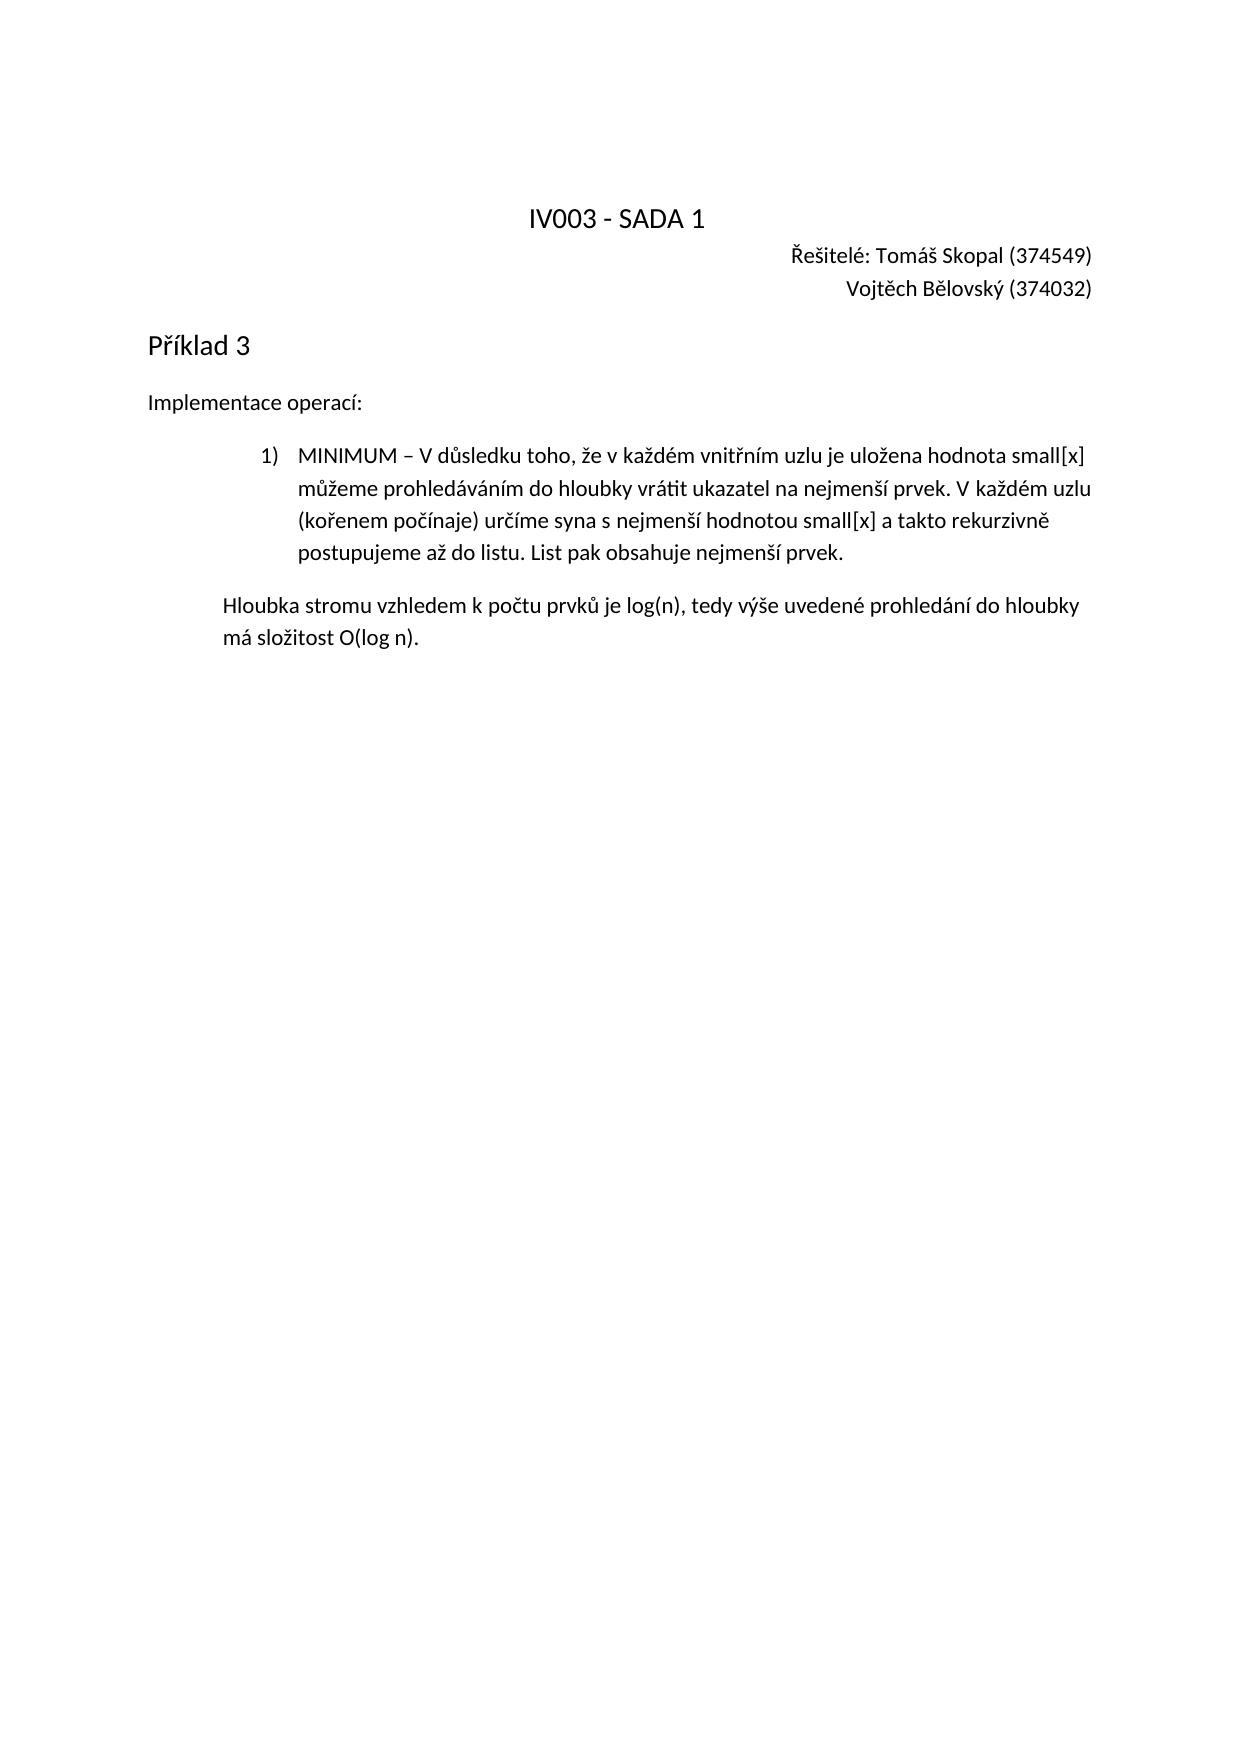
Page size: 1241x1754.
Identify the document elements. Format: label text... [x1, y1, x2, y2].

text Vojtěch Bělovský (374032) [148, 274, 1093, 302]
text Implementace operací: [148, 388, 1093, 417]
text Hloubka stromu vzhledem k počtu prvků je log(n), tedy výše uvedené prohledání do hloubky má složitost O(log n). [223, 591, 1093, 651]
text Příklad 3 [148, 327, 1093, 362]
text Řešitelé: Tomáš Skopal (374549) [148, 242, 1093, 269]
text IV003 - SADA 1 [148, 201, 1093, 236]
list MINIMUM – V důsledku toho, že v každém vnitřním uzlu je uložena hodnota small[x] můžeme prohledáváním do hloubky vrátit ukazatel na nejmenší prvek. V každém uzlu (kořenem počínaje) určíme syna s nejmenší hodnotou small[x] a takto rekurzivně postupujeme až do listu. List pak obsahuje nejmenší prvek. [260, 442, 1093, 566]
